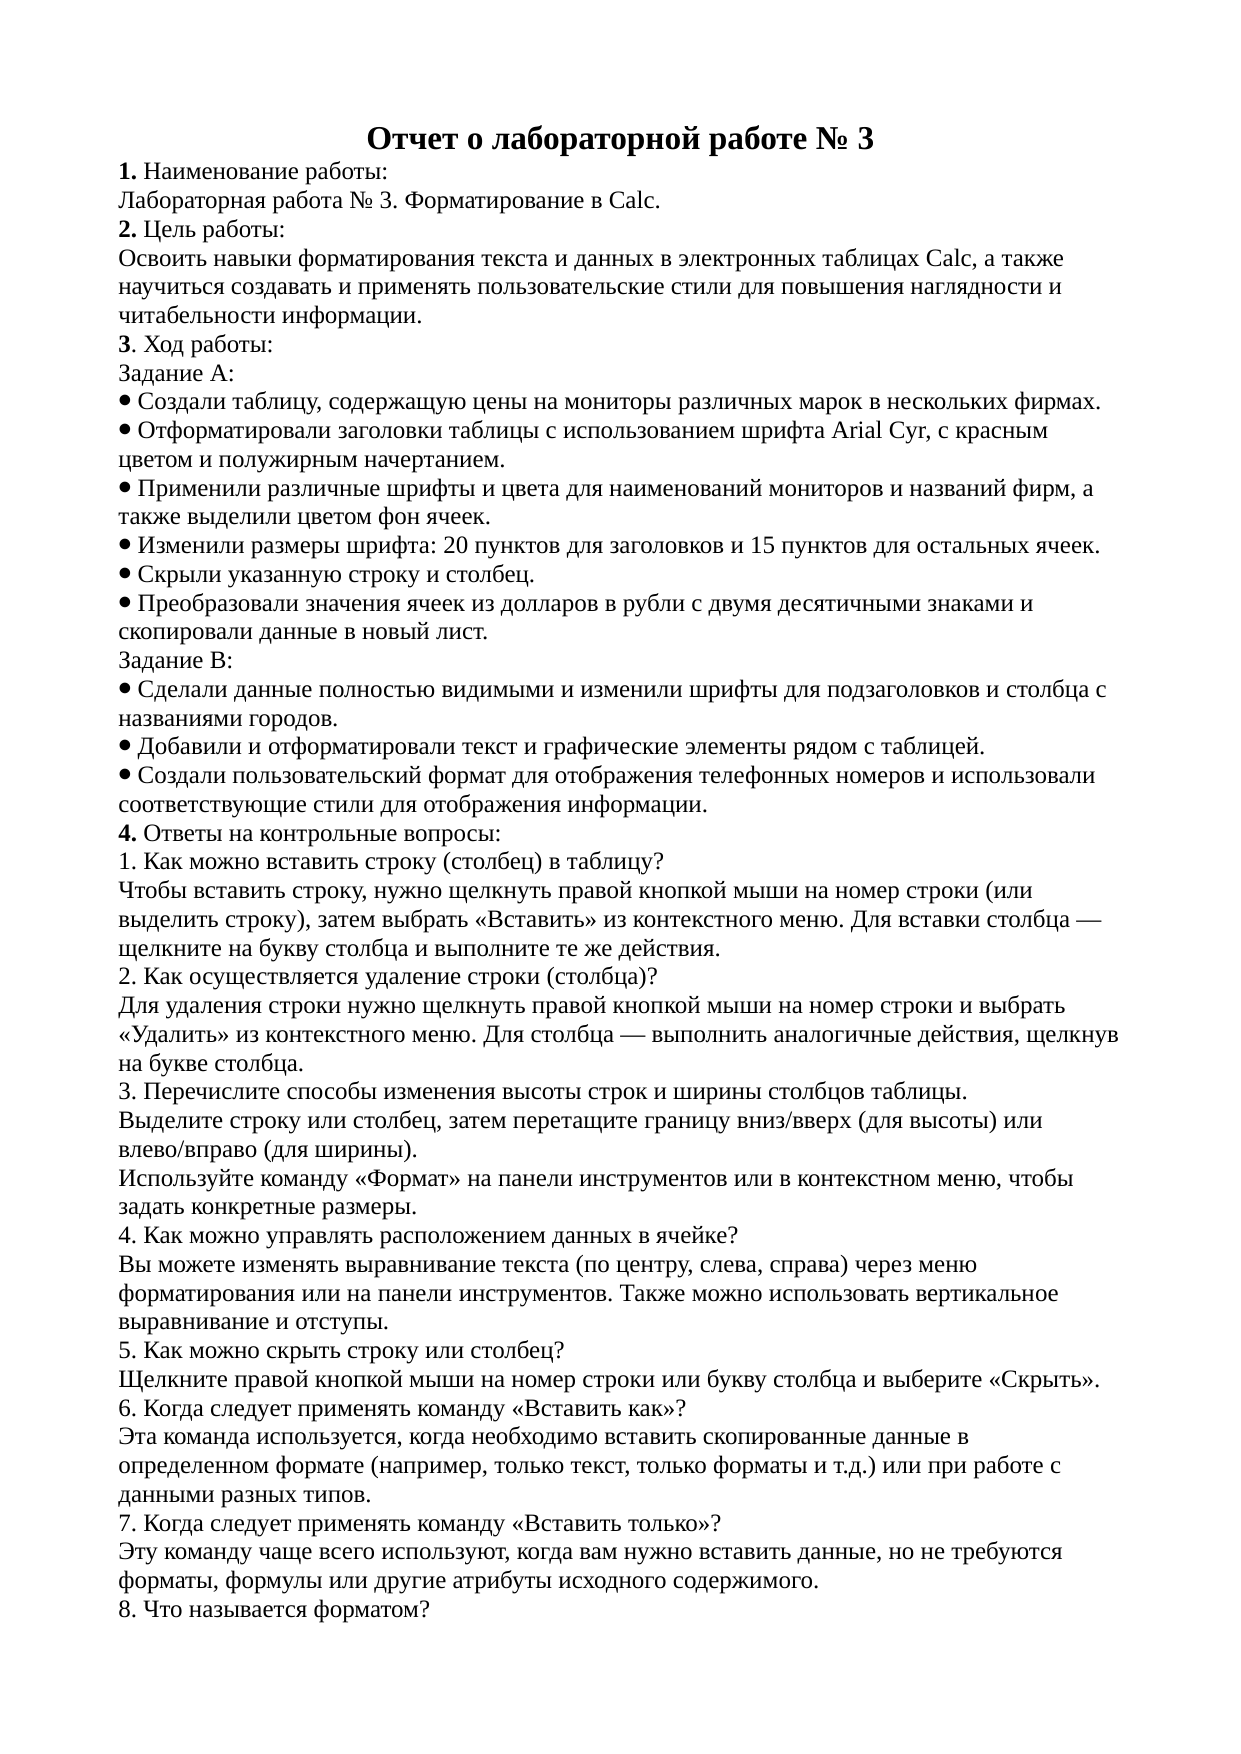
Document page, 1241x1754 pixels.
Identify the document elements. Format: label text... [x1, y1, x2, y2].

text 6. Когда следует применять команду «Вставить как»? [118, 1393, 1122, 1421]
text Освоить навыки форматирования текста и данных в электронных таблицах Calc, а также научиться создавать и применять пользовательские стили для повышения наглядности и читабельности информации. [118, 243, 1122, 329]
text ⦁ Отформатировали заголовки таблицы с использованием шрифта Arial Cyr, с красным цветом и полужирным начертанием. [118, 415, 1122, 473]
text 1. Наименование работы: [118, 156, 1122, 185]
text Эта команда используется, когда необходимо вставить скопированные данные в определенном формате (например, только текст, только форматы и т.д.) или при работе с данными разных типов. [118, 1421, 1122, 1508]
text 2. Цель работы: [118, 214, 1122, 243]
text Лабораторная работа № 3. Форматирование в Calc. [118, 185, 1122, 214]
text ⦁ Создали таблицу, содержащую цены на мониторы различных марок в нескольких фирмах. [118, 386, 1122, 415]
text Для удаления строки нужно щелкнуть правой кнопкой мыши на номер строки и выбрать «Удалить» из контекстного меню. Для столбца — выполнить аналогичные действия, щелкнув на букве столбца. [118, 990, 1122, 1076]
text 7. Когда следует применять команду «Вставить только»? [118, 1508, 1122, 1536]
text ⦁ Преобразовали значения ячеек из долларов в рубли с двумя десятичными знаками и скопировали данные в новый лист. [118, 588, 1122, 645]
text Чтобы вставить строку, нужно щелкнуть правой кнопкой мыши на номер строки (или выделить строку), затем выбрать «Вставить» из контекстного меню. Для вставки столбца — щелкните на букву столбца и выполните те же действия. [118, 875, 1122, 961]
text ⦁ Добавили и отформатировали текст и графические элементы рядом с таблицей. [118, 731, 1122, 760]
text ⦁ Изменили размеры шрифта: 20 пунктов для заголовков и 15 пунктов для остальных ячеек. [118, 530, 1122, 559]
text Вы можете изменять выравнивание текста (по центру, слева, справа) через меню форматирования или на панели инструментов. Также можно использовать вертикальное выравнивание и отступы. [118, 1249, 1122, 1335]
text Используйте команду «Формат» на панели инструментов или в контекстном меню, чтобы задать конкретные размеры. [118, 1163, 1122, 1220]
text ⦁ Скрыли указанную строку и столбец. [118, 559, 1122, 588]
text ⦁ Сделали данные полностью видимыми и изменили шрифты для подзаголовков и столбца с названиями городов. [118, 674, 1122, 731]
text Выделите строку или столбец, затем перетащите границу вниз/вверх (для высоты) или влево/вправо (для ширины). [118, 1105, 1122, 1163]
text ⦁ Применили различные шрифты и цвета для наименований мониторов и названий фирм, а также выделили цветом фон ячеек. [118, 473, 1122, 530]
text Эту команду чаще всего используют, когда вам нужно вставить данные, но не требуются форматы, формулы или другие атрибуты исходного содержимого. [118, 1536, 1122, 1594]
text 8. Что называется форматом? [118, 1594, 1122, 1623]
text Отчет о лабораторной работе № 3 [118, 118, 1122, 156]
text 4. Как можно управлять расположением данных в ячейке? [118, 1220, 1122, 1249]
text 5. Как можно скрыть строку или столбец? [118, 1335, 1122, 1364]
text Задание А: [118, 358, 1122, 386]
text Задание В: [118, 645, 1122, 674]
text 3. Перечислите способы изменения высоты строк и ширины столбцов таблицы. [118, 1076, 1122, 1105]
text 3. Ход работы: [118, 329, 1122, 358]
text 1. Как можно вставить строку (столбец) в таблицу? [118, 846, 1122, 875]
text 2. Как осуществляется удаление строки (столбца)? [118, 961, 1122, 990]
text ⦁ Создали пользовательский формат для отображения телефонных номеров и использовали соответствующие стили для отображения информации. [118, 760, 1122, 818]
text 4. Ответы на контрольные вопросы: [118, 818, 1122, 846]
text Щелкните правой кнопкой мыши на номер строки или букву столбца и выберите «Скрыть». [118, 1364, 1122, 1393]
